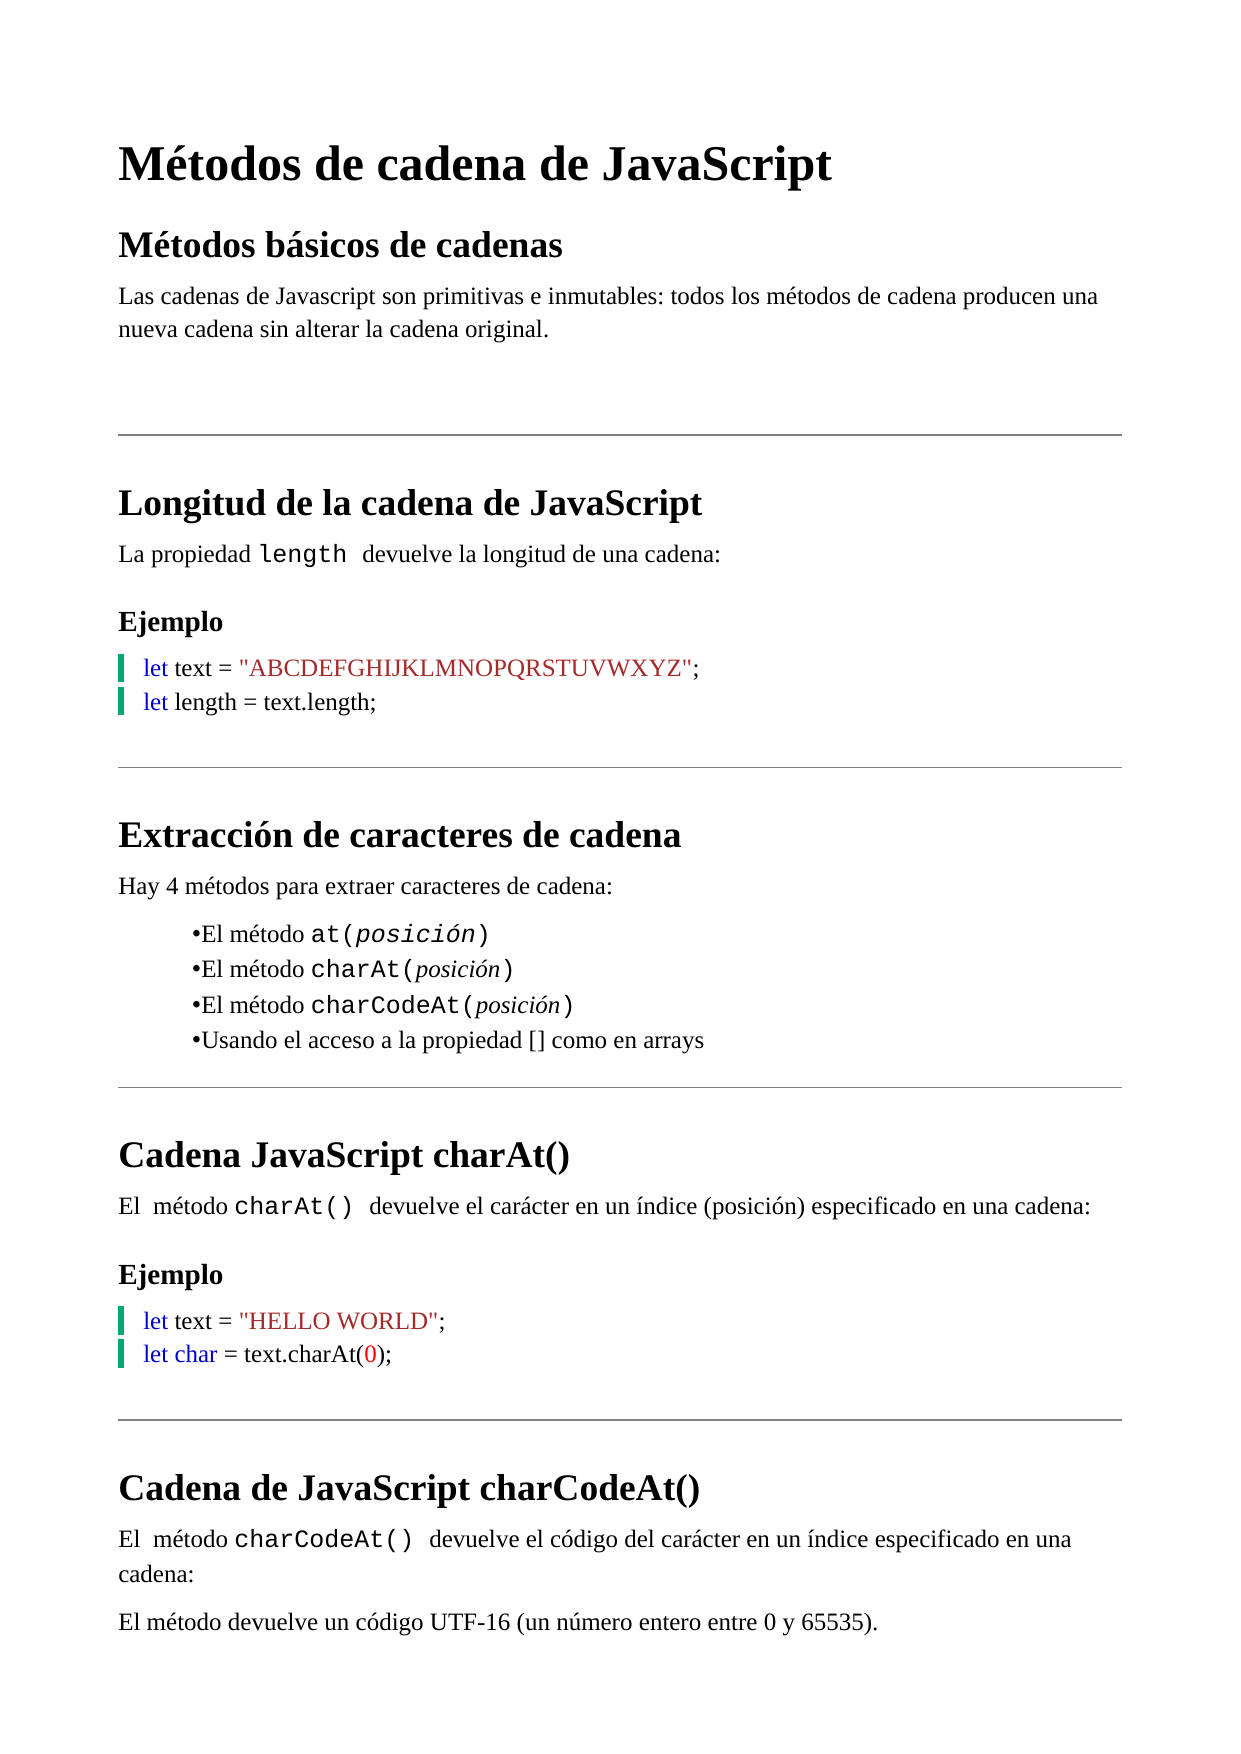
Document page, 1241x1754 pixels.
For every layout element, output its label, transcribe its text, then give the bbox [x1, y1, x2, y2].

text let text = "HELLO WORLD"; let char = text.charAt(0); [118, 1306, 1122, 1368]
subtitle Cadena JavaScript charAt() [118, 1133, 1122, 1176]
subtitle Ejemplo [118, 604, 1122, 638]
text Hay 4 métodos para extraer caracteres de cadena: [118, 871, 1122, 900]
text El método devuelve un código UTF-16 (un número entero entre 0 y 65535). [118, 1607, 1122, 1635]
list El método charCodeAt(posición) [118, 990, 1122, 1021]
text Las cadenas de Javascript son primitivas e inmutables: todos los métodos de cadena producen una nueva cadena sin alterar la cadena original. [118, 281, 1122, 343]
list El método charAt(posición) [118, 954, 1122, 985]
text let text = "ABCDEFGHIJKLMNOPQRSTUVWXYZ"; let length = text.length; [118, 653, 1122, 715]
list El método at(posición) [118, 919, 1122, 950]
table_header [118, 362, 789, 420]
text El método charAt() devuelve el carácter en un índice (posición) especificado en una cadena: [118, 1191, 1122, 1222]
subtitle Cadena de JavaScript charCodeAt() [118, 1465, 1122, 1508]
subtitle Longitud de la cadena de JavaScript [118, 480, 1122, 523]
table_header [789, 362, 1122, 420]
text La propiedad length devuelve la longitud de una cadena: [118, 539, 1122, 569]
subtitle Métodos de cadena de JavaScript [118, 134, 1122, 191]
list Usando el acceso a la propiedad [] como en arrays [118, 1025, 1122, 1054]
subtitle Extracción de caracteres de cadena [118, 812, 1122, 856]
subtitle Ejemplo [118, 1257, 1122, 1291]
text El método charCodeAt() devuelve el código del carácter en un índice especificado en una cadena: [118, 1524, 1122, 1588]
subtitle Métodos básicos de cadenas [118, 222, 1122, 266]
